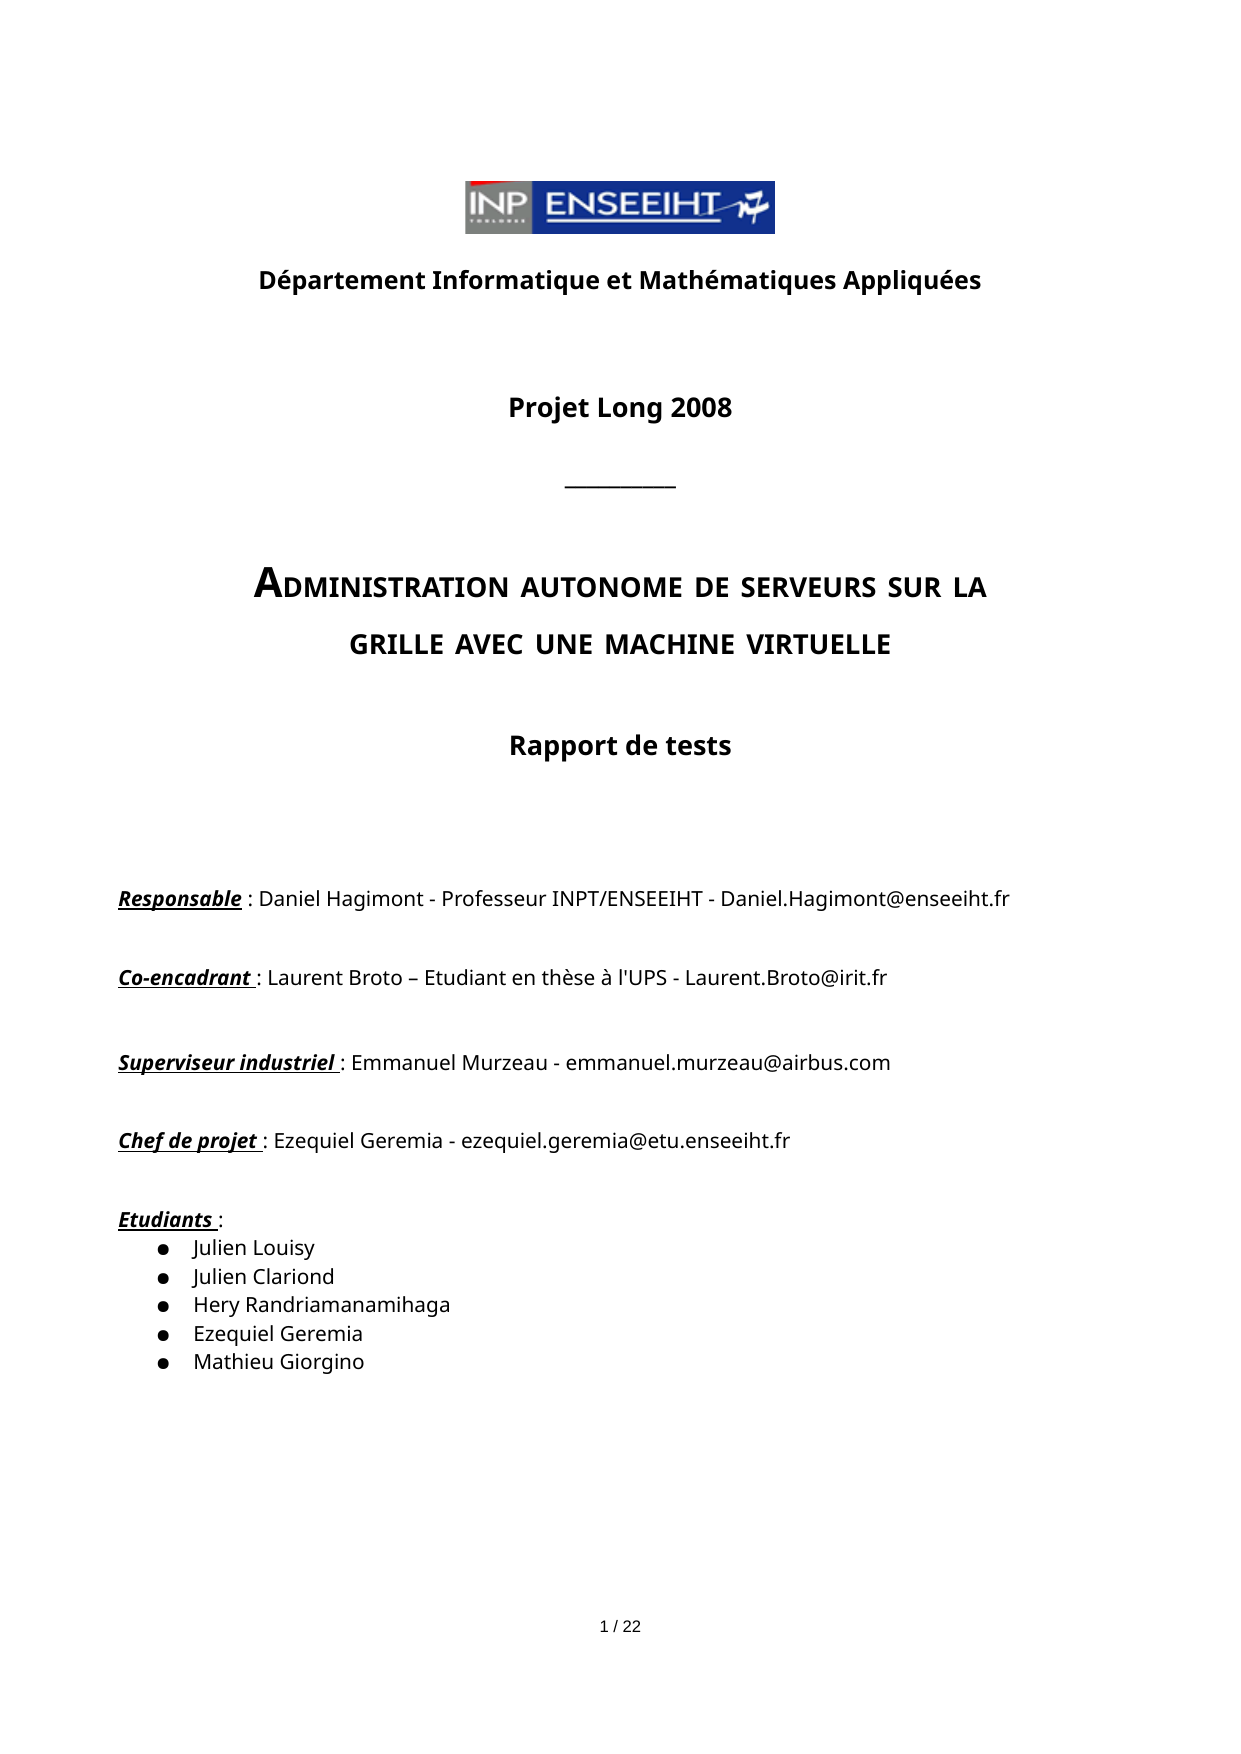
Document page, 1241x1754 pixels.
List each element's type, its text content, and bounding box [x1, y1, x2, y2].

list Mathieu Giorgino [156, 1347, 1122, 1376]
text Administration autonome de serveurs sur la grille avec une machine virtuelle [208, 553, 1032, 666]
text Etudiants : [118, 1205, 1122, 1233]
picture [465, 181, 775, 234]
list Julien Clariond [156, 1262, 1122, 1290]
text Projet Long 2008 [118, 388, 1122, 425]
text Responsable : Daniel Hagimont - Professeur INPT/ENSEEIHT - Daniel.Hagimont@enseeiht.fr [118, 884, 1122, 913]
text Chef de projet : Ezequiel Geremia - ezequiel.geremia@etu.enseeiht.fr [118, 1126, 1122, 1155]
text Département Informatique et Mathématiques Appliquées [118, 263, 1122, 297]
list Hery Randriamanamihaga [156, 1290, 1122, 1319]
text __________ [118, 456, 1122, 492]
text Superviseur industriel : Emmanuel Murzeau - emmanuel.murzeau@airbus.com [118, 1048, 1122, 1076]
list Ezequiel Geremia [156, 1319, 1122, 1347]
text Rapport de tests [118, 727, 1122, 764]
list Julien Louisy [156, 1233, 1122, 1262]
text Co-encadrant : Laurent Broto – Etudiant en thèse à l'UPS - Laurent.Broto@irit.fr [118, 963, 1122, 991]
